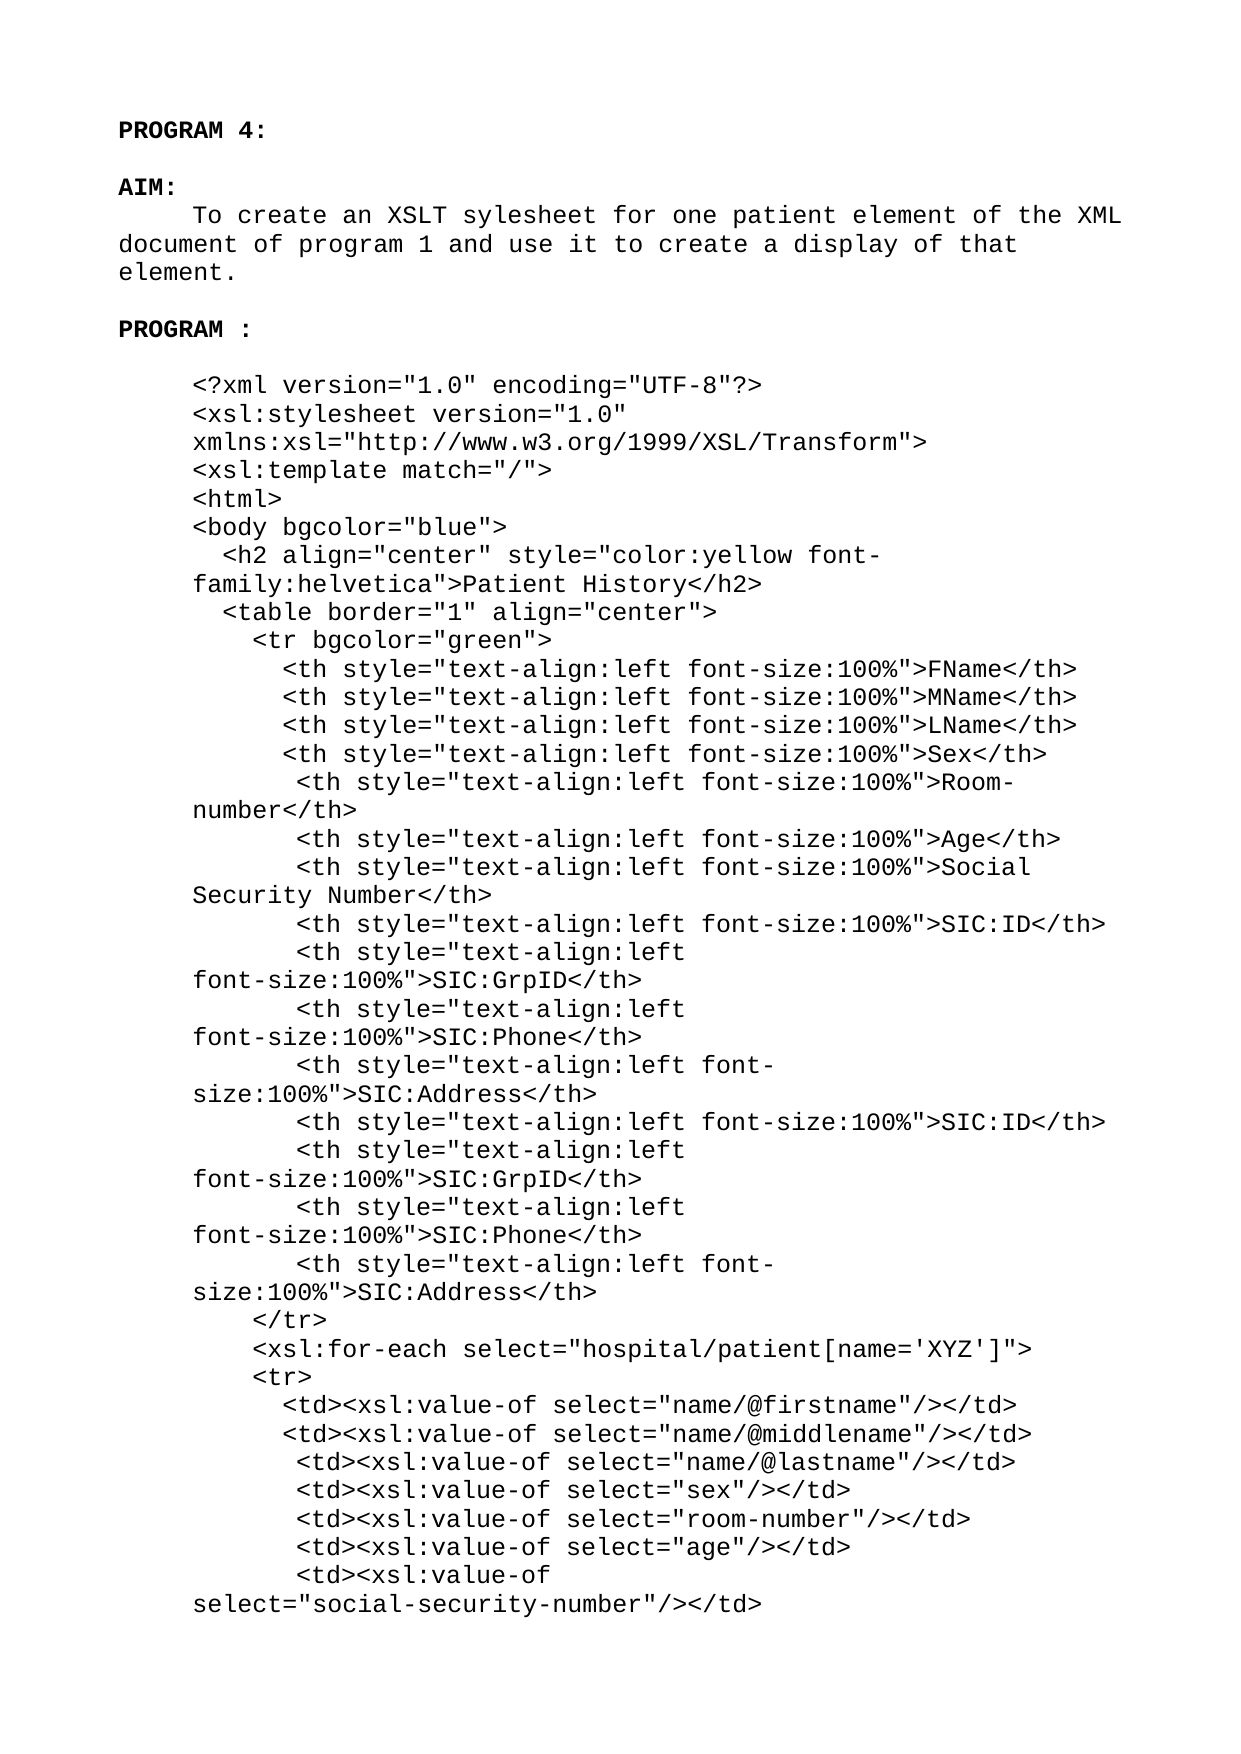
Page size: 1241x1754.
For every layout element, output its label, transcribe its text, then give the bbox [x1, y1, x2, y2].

text <body bgcolor="blue"> [192, 515, 1122, 543]
text <th style="text-align:left font-size:100%">Social Security Number</th> [192, 855, 1122, 911]
text <?xml version="1.0" encoding="UTF-8"?> [192, 373, 1122, 401]
text <tr> [192, 1365, 1122, 1393]
text <td><xsl:value-of select="name/@firstname"/></td> [192, 1393, 1122, 1421]
text <th style="text-align:left font-size:100%">SIC:ID</th> [192, 1110, 1122, 1138]
text <th style="text-align:left font-size:100%">Age</th> [192, 826, 1122, 855]
text <th style="text-align:left font-size:100%">LName</th> [192, 713, 1122, 741]
text <th style="text-align:left font-size:100%">SIC:Phone</th> [192, 996, 1122, 1053]
text <th style="text-align:left font-size:100%">SIC:Phone</th> [192, 1195, 1122, 1251]
text <th style="text-align:left font-size:100%">MName</th> [192, 685, 1122, 713]
text <xsl:template match="/"> [192, 458, 1122, 486]
text PROGRAM 4: [118, 118, 1122, 146]
text <xsl:for-each select="hospital/patient[name='XYZ']"> [192, 1336, 1122, 1365]
text <th style="text-align:left font-size:100%">SIC:ID</th> [192, 911, 1122, 940]
text <td><xsl:value-of select="social-security-number"/></td> [192, 1563, 1122, 1620]
text <td><xsl:value-of select="age"/></td> [192, 1535, 1122, 1563]
text <td><xsl:value-of select="name/@lastname"/></td> [192, 1450, 1122, 1478]
text To create an XSLT sylesheet for one patient element of the XML document of program 1 and use it to create a display of that element. [118, 203, 1122, 288]
text <th style="text-align:left font-size:100%">Room-number</th> [192, 770, 1122, 826]
text <tr bgcolor="green"> [192, 628, 1122, 656]
text <xsl:stylesheet version="1.0" xmlns:xsl="http://www.w3.org/1999/XSL/Transform"> [192, 401, 1122, 458]
text <th style="text-align:left font-size:100%">SIC:GrpID</th> [192, 940, 1122, 996]
text AIM: [118, 175, 1122, 203]
text <th style="text-align:left font-size:100%">SIC:GrpID</th> [192, 1138, 1122, 1195]
text <th style="text-align:left font-size:100%">Sex</th> [192, 741, 1122, 770]
text <th style="text-align:left font-size:100%">SIC:Address</th> [192, 1053, 1122, 1110]
text <th style="text-align:left font-size:100%">SIC:Address</th> [192, 1251, 1122, 1308]
text <td><xsl:value-of select="name/@middlename"/></td> [192, 1421, 1122, 1450]
text <h2 align="center" style="color:yellow font-family:helvetica">Patient History</h2> [192, 543, 1122, 600]
text <td><xsl:value-of select="sex"/></td> [192, 1478, 1122, 1506]
text <table border="1" align="center"> [192, 600, 1122, 628]
text PROGRAM : [118, 316, 1122, 345]
text <th style="text-align:left font-size:100%">FName</th> [192, 656, 1122, 685]
text <td><xsl:value-of select="room-number"/></td> [192, 1506, 1122, 1535]
text <html> [192, 486, 1122, 515]
text </tr> [192, 1308, 1122, 1336]
